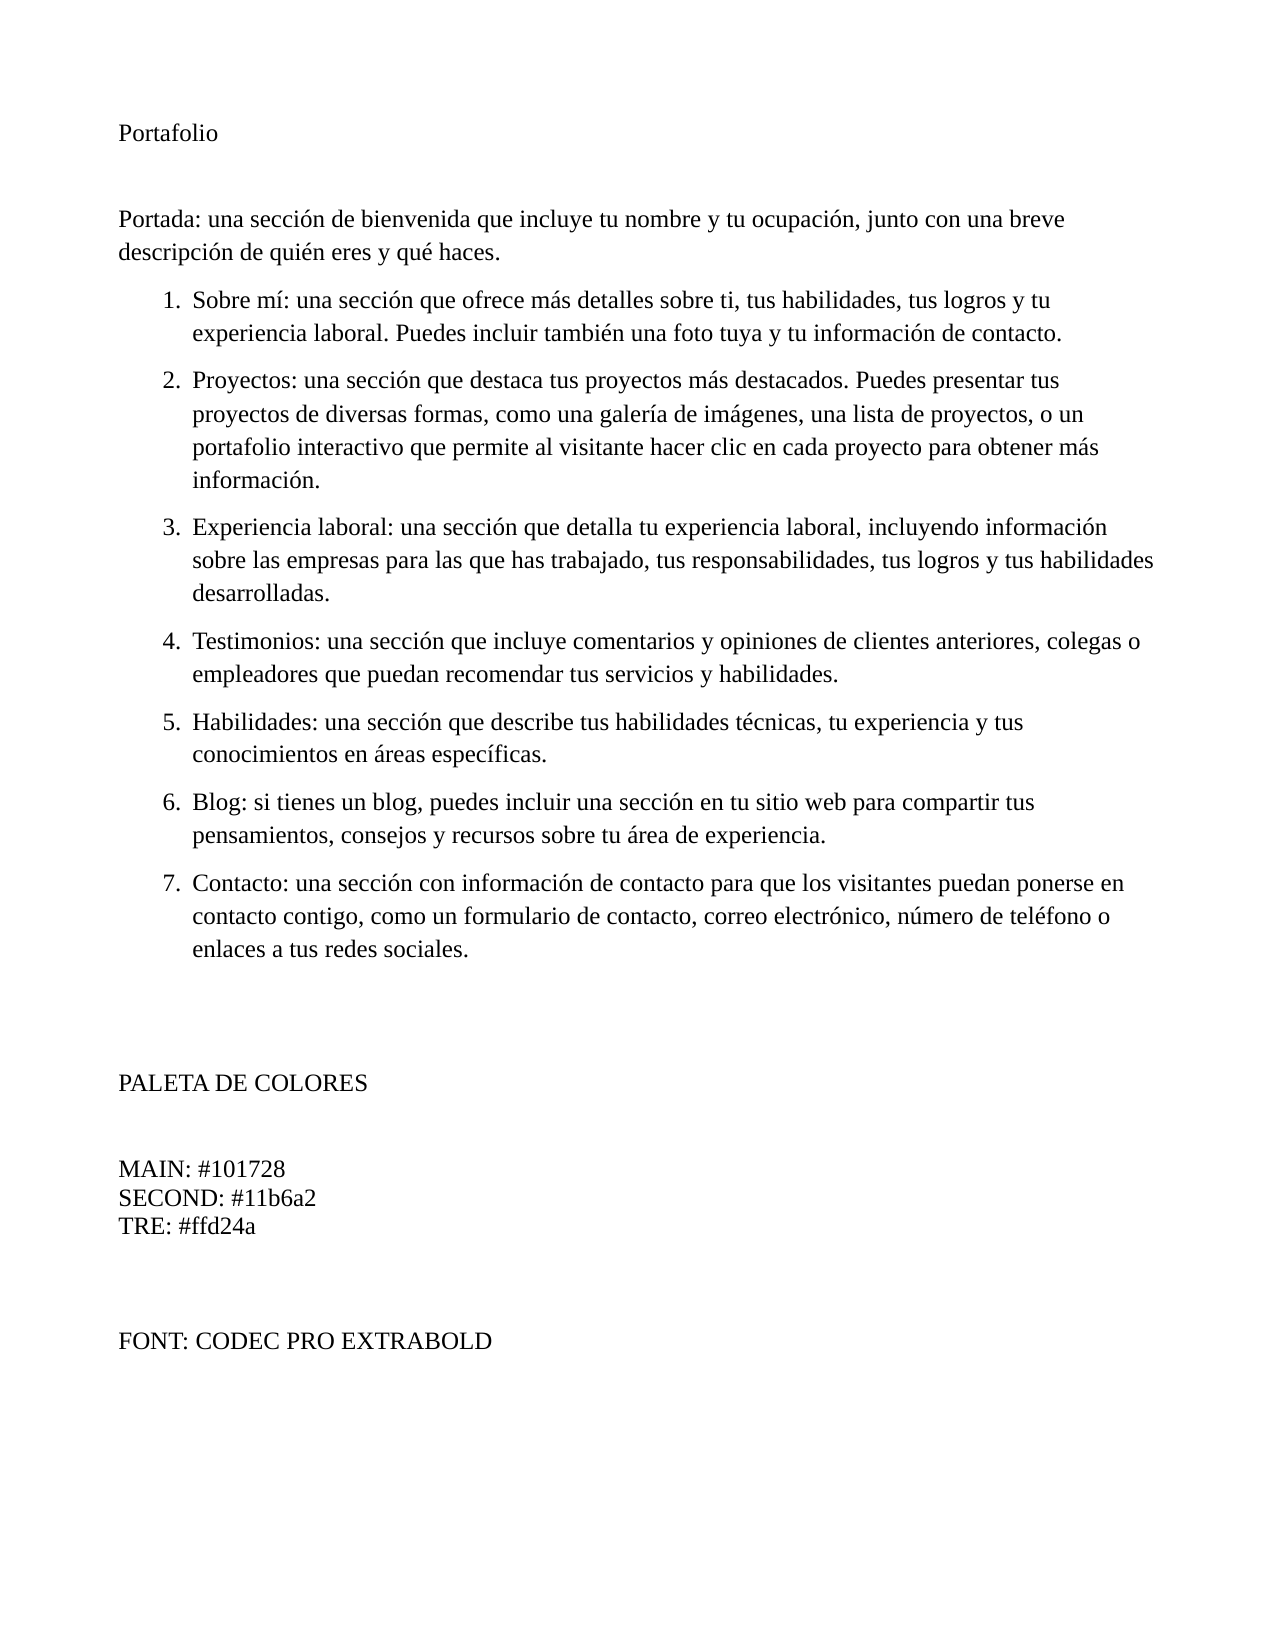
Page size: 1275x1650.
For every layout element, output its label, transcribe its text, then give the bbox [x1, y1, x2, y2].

text MAIN: #101728 [118, 1154, 1157, 1183]
list Experiencia laboral: una sección que detalla tu experiencia laboral, incluyendo información sobre las empresas para las que has trabajado, tus responsabilidades, tus logros y tus habilidades desarrolladas. [162, 512, 1157, 607]
list Habilidades: una sección que describe tus habilidades técnicas, tu experiencia y tus conocimientos en áreas específicas. [162, 707, 1157, 768]
text Portafolio [118, 118, 1157, 147]
text TRE: #ffd24a [118, 1211, 1157, 1240]
text Portada: una sección de bienvenida que incluye tu nombre y tu ocupación, junto con una breve descripción de quién eres y qué haces. [118, 204, 1157, 266]
text PALETA DE COLORES [118, 1068, 1157, 1096]
text SECOND: #11b6a2 [118, 1183, 1157, 1211]
list Contacto: una sección con información de contacto para que los visitantes puedan ponerse en contacto contigo, como un formulario de contacto, correo electrónico, número de teléfono o enlaces a tus redes sociales. [162, 868, 1157, 963]
text FONT: CODEC PRO EXTRABOLD [118, 1326, 1157, 1355]
list Proyectos: una sección que destaca tus proyectos más destacados. Puedes presentar tus proyectos de diversas formas, como una galería de imágenes, una lista de proyectos, o un portafolio interactivo que permite al visitante hacer clic en cada proyecto para obtener más información. [162, 366, 1157, 493]
list Blog: si tienes un blog, puedes incluir una sección en tu sitio web para compartir tus pensamientos, consejos y recursos sobre tu área de experiencia. [162, 787, 1157, 849]
list Testimonios: una sección que incluye comentarios y opiniones de clientes anteriores, colegas o empleadores que puedan recomendar tus servicios y habilidades. [162, 626, 1157, 688]
list Sobre mí: una sección que ofrece más detalles sobre ti, tus habilidades, tus logros y tu experiencia laboral. Puedes incluir también una foto tuya y tu información de contacto. [162, 285, 1157, 347]
